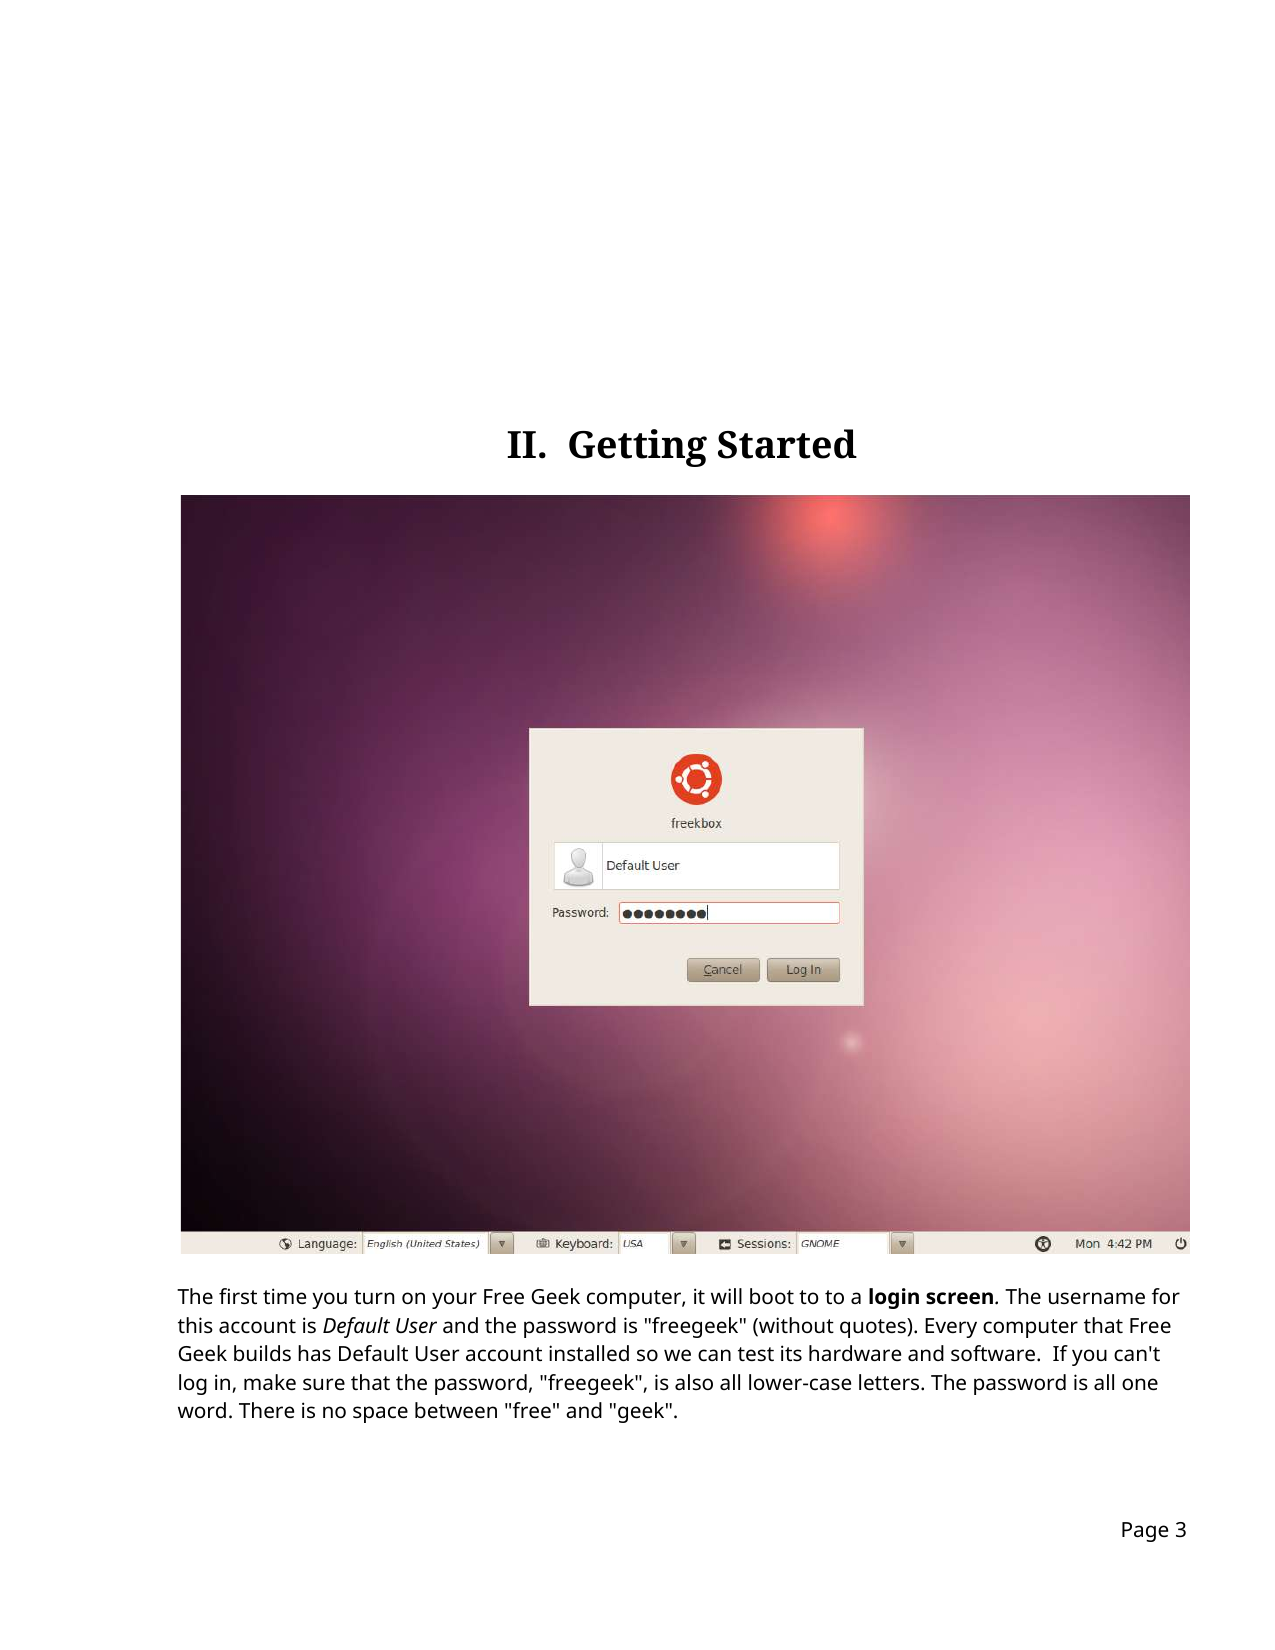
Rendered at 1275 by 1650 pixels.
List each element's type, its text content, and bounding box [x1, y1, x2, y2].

picture [180, 495, 1190, 1254]
text The first time you turn on your Free Geek computer, it will boot to to a login screen. The username for this account is Default User and the password is "freegeek" (without quotes). Every computer that Free Geek builds has Default User account installed so we can test its hardware and software. If you can't log in, make sure that the password, "freegeek", is also all lower-case letters. The password is all one word. There is no space between "free" and "geek". [177, 1282, 1186, 1425]
subtitle II. Getting Started [857, 418, 1177, 469]
subtitle II. Getting Started [187, 418, 507, 469]
